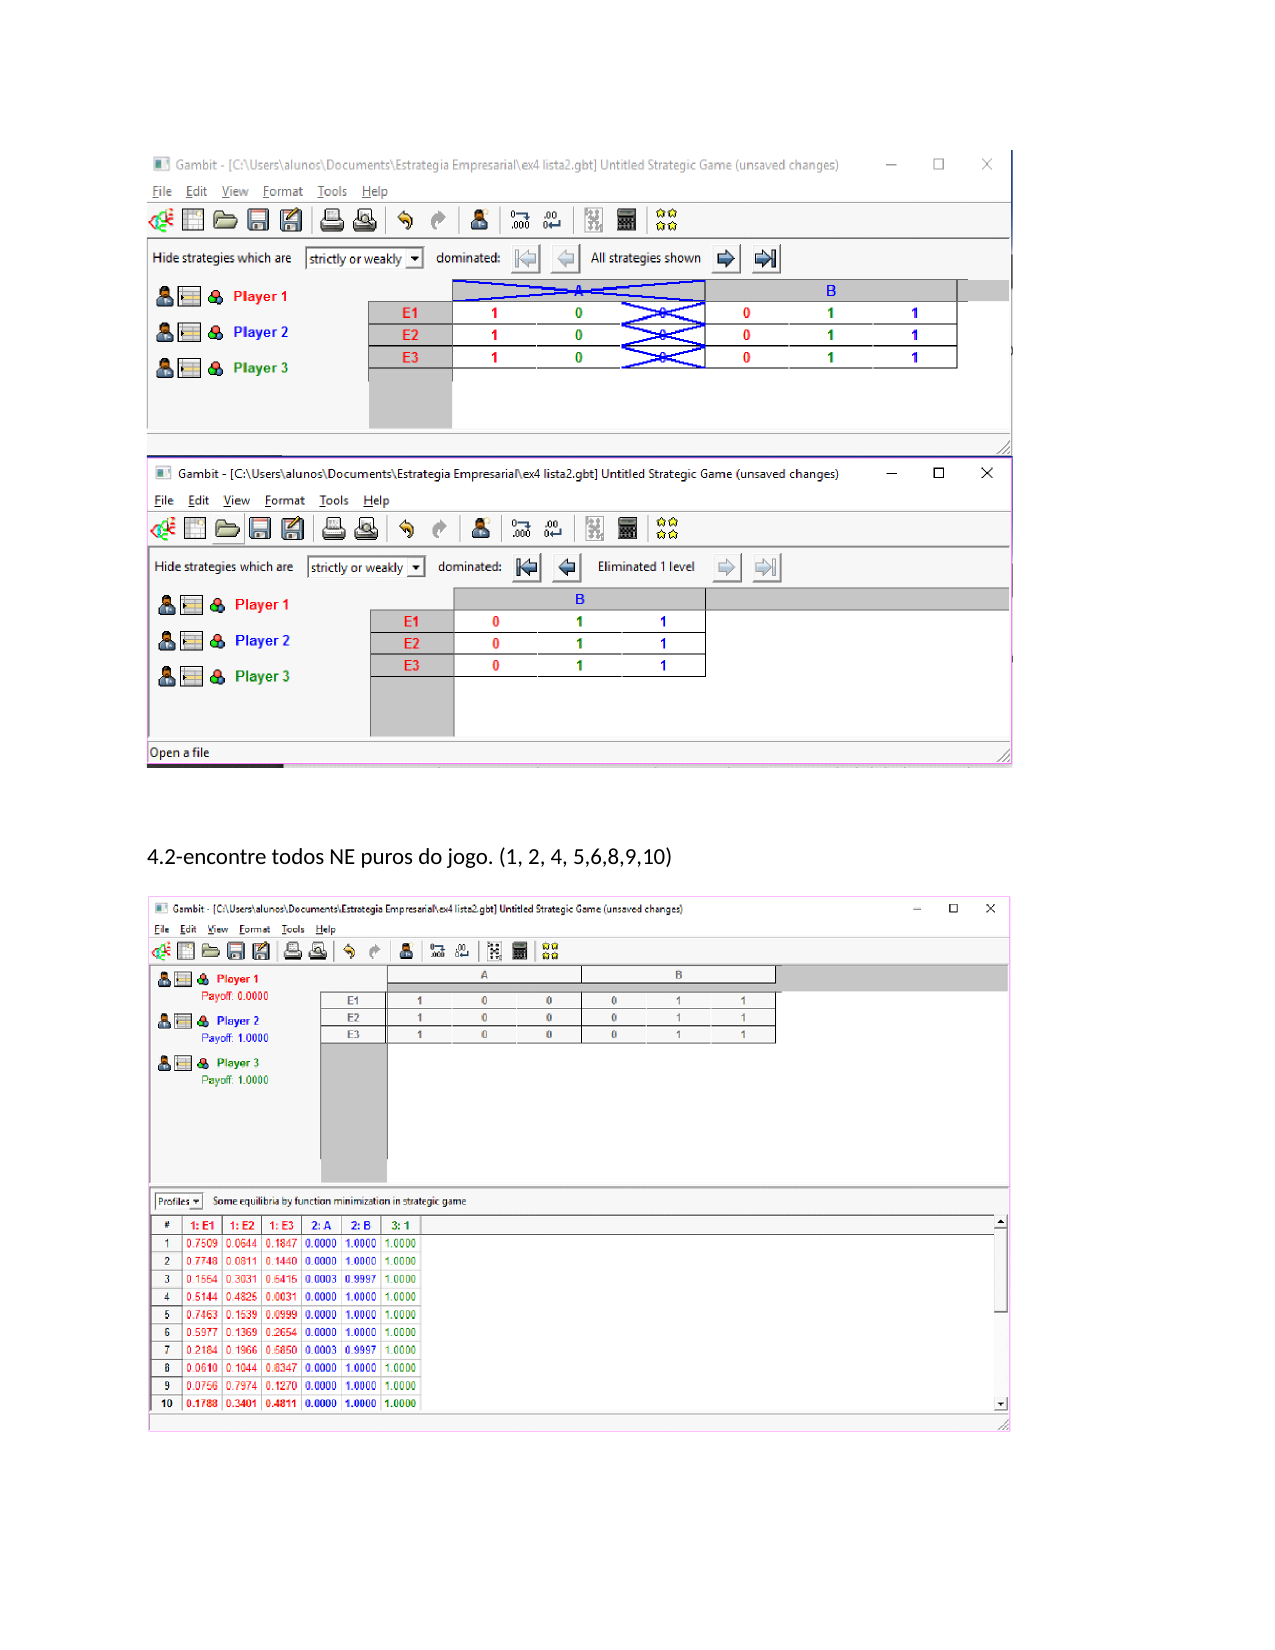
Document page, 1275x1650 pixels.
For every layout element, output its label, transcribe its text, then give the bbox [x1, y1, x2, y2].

picture [146, 895, 1013, 1434]
picture [146, 150, 1013, 768]
text 4.2-encontre todos NE puros do jogo. (1, 2, 4, 5,6,8,9,10) [147, 842, 1087, 870]
